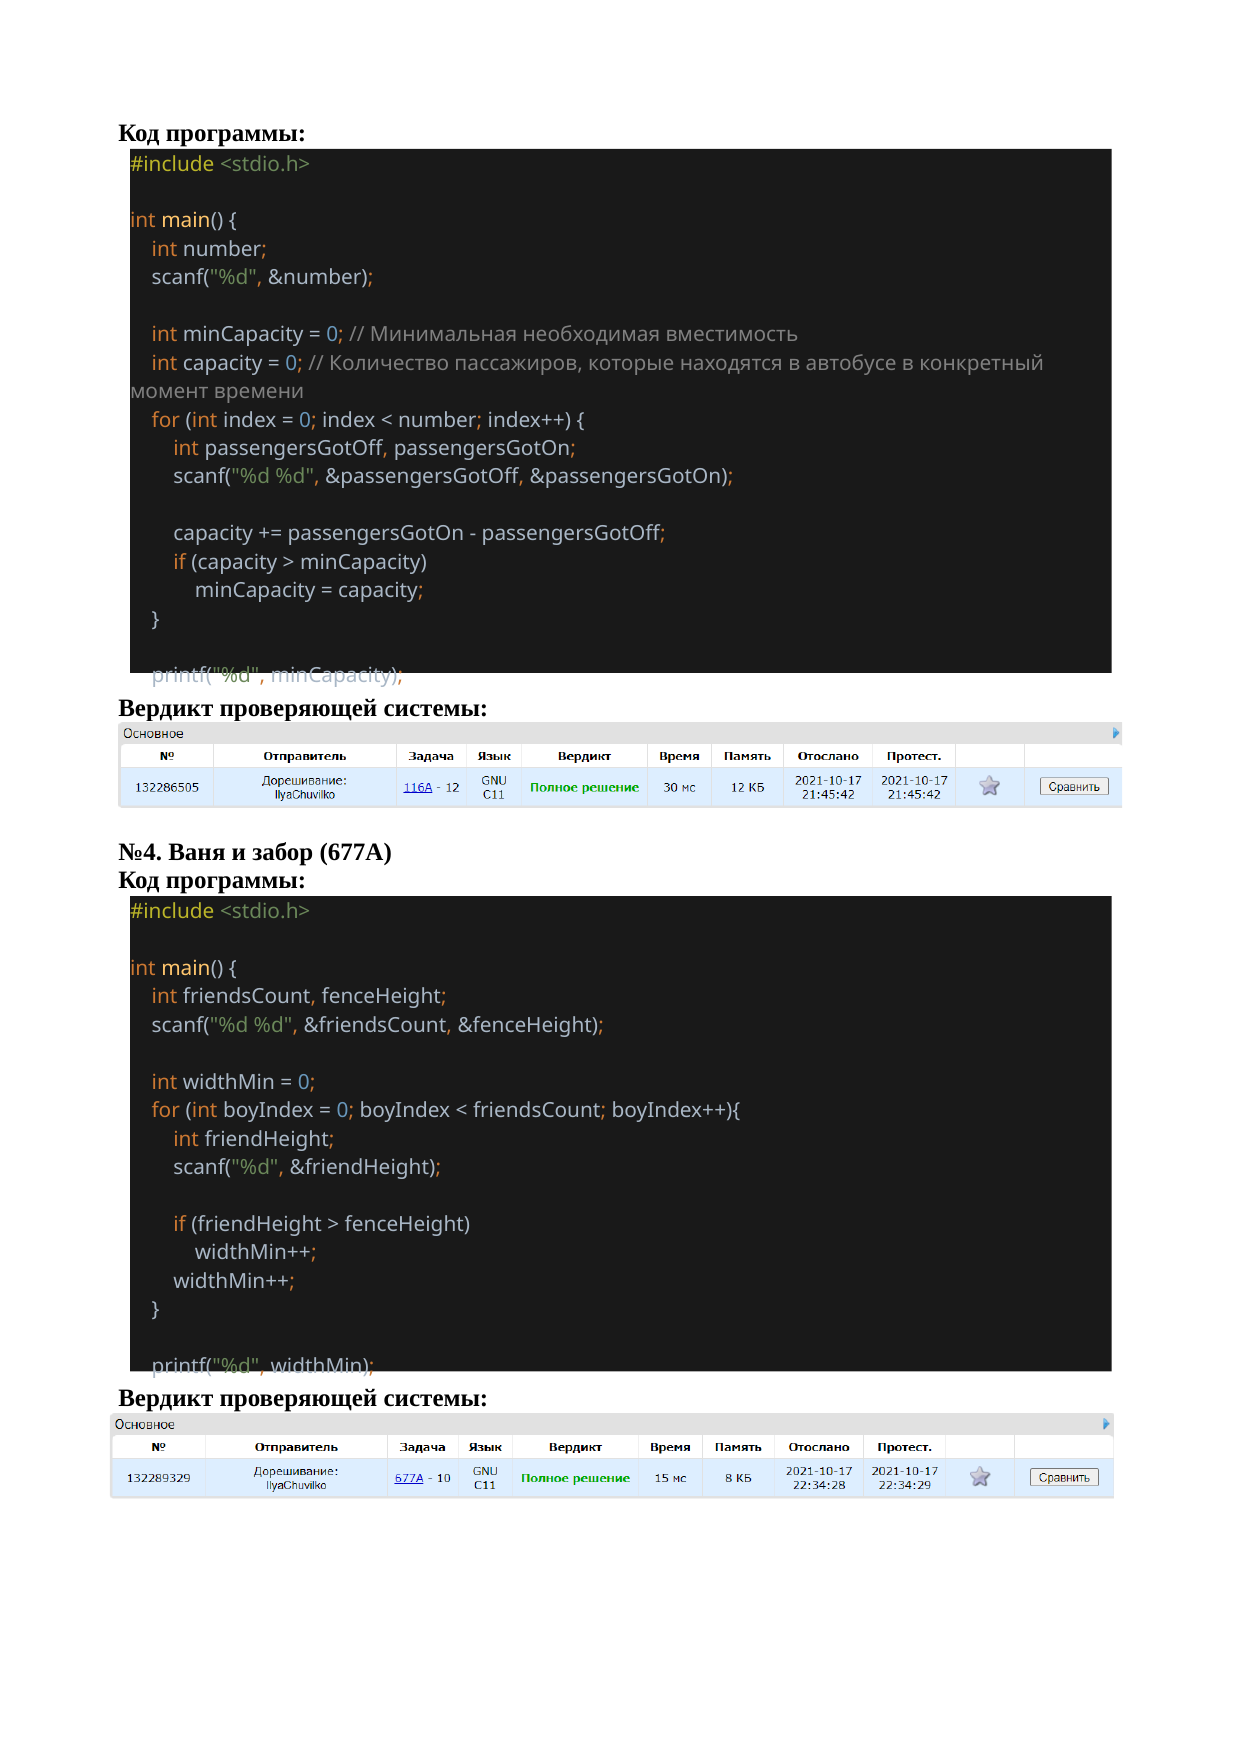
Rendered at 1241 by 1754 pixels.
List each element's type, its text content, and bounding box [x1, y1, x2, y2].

text Код программы: [118, 866, 1122, 894]
picture [109, 1412, 1114, 1499]
text Вердикт проверяющей системы: [118, 1383, 1122, 1412]
picture [118, 721, 1123, 809]
text Вердикт проверяющей системы: [118, 693, 1122, 721]
text Код программы: [118, 118, 1122, 147]
text №4. Ваня и забор (677A) [118, 837, 1122, 866]
